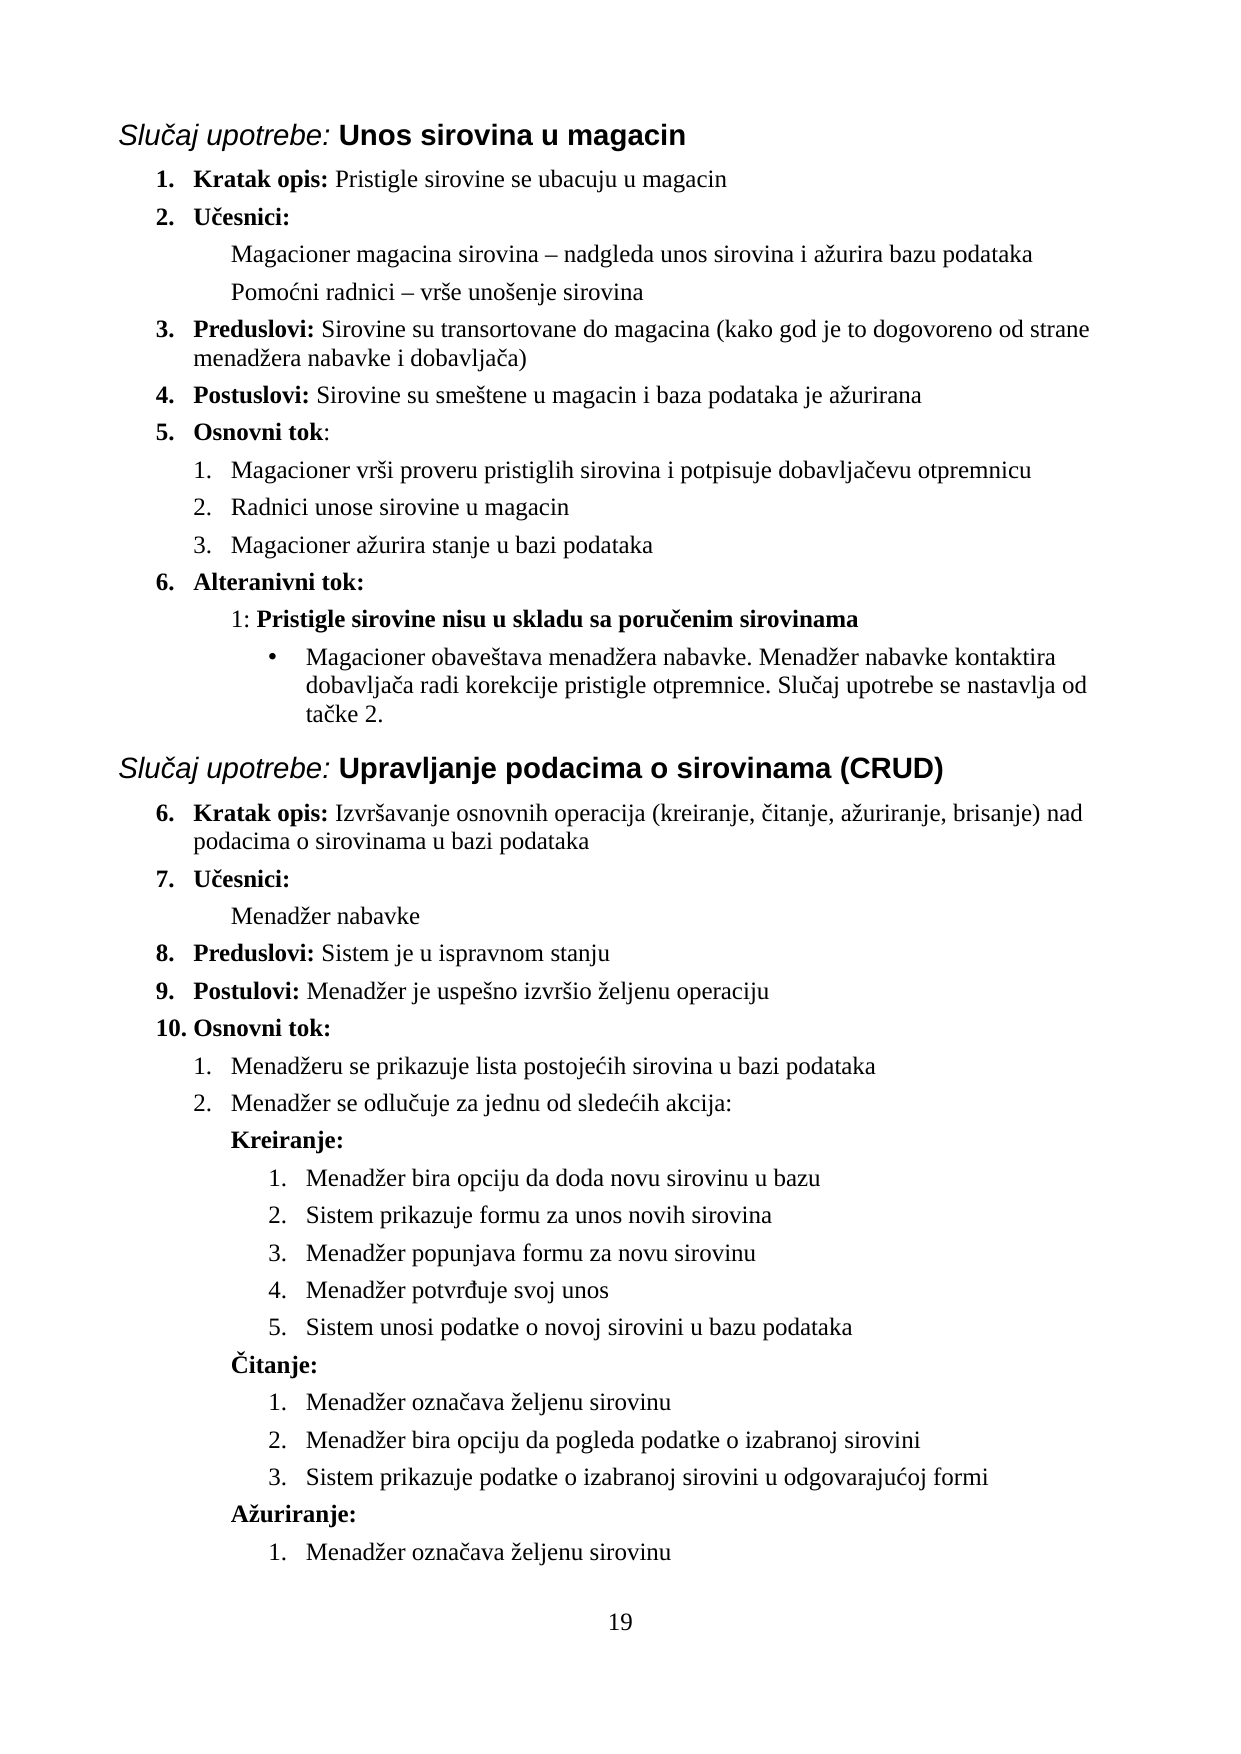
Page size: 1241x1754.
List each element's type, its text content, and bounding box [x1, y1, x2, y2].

list Preduslovi: Sirovine su transortovane do magacina (kako god je to dogovoreno od strane menadžera nabavke i dobavljača) [156, 314, 1122, 371]
list Postulovi: Menadžer je uspešno izvršio željenu operaciju [156, 976, 1122, 1005]
list Magacioner obaveštava menadžera nabavke. Menadžer nabavke kontaktira dobavljača radi korekcije pristigle otpremnice. Slučaj upotrebe se nastavlja od tačke 2. [268, 642, 1122, 728]
list Sistem prikazuje podatke o izabranoj sirovini u odgovarajućoj formi [268, 1462, 1122, 1491]
list Menadžer potvrđuje svoj unos [268, 1275, 1122, 1304]
list 1: Pristigle sirovine nisu u skladu sa poručenim sirovinama [231, 604, 1122, 633]
list Postuslovi: Sirovine su smeštene u magacin i baza podataka je ažurirana [156, 380, 1122, 409]
subtitle Slučaj upotrebe: Unos sirovina u magacin [118, 118, 1122, 152]
list Menadžer bira opciju da pogleda podatke o izabranoj sirovini [268, 1425, 1122, 1453]
list Radnici unose sirovine u magacin [193, 492, 1122, 521]
list Sistem unosi podatke o novoj sirovini u bazu podataka [268, 1312, 1122, 1341]
list Osnovni tok: [156, 1013, 1122, 1042]
list Menadžer popunjava formu za novu sirovinu [268, 1238, 1122, 1266]
subtitle Slučaj upotrebe: Upravljanje podacima o sirovinama (CRUD) [118, 751, 1122, 785]
list Učesnici: [156, 202, 1122, 231]
list Menadžer bira opciju da doda novu sirovinu u bazu [268, 1163, 1122, 1192]
list Menadžer označava željenu sirovinu [268, 1537, 1122, 1566]
list Preduslovi: Sistem je u ispravnom stanju [156, 938, 1122, 967]
list Učesnici: [156, 864, 1122, 892]
list Menadžeru se prikazuje lista postojećih sirovina u bazi podataka [193, 1051, 1122, 1079]
list Kratak opis: Pristigle sirovine se ubacuju u magacin [156, 164, 1122, 193]
list Magacioner ažurira stanje u bazi podataka [193, 530, 1122, 558]
list Magacioner vrši proveru pristiglih sirovina i potpisuje dobavljačevu otpremnicu [193, 455, 1122, 484]
list Sistem prikazuje formu za unos novih sirovina [268, 1200, 1122, 1229]
list Pomoćni radnici – vrše unošenje sirovina [231, 277, 1122, 305]
list Menadžer se odlučuje za jednu od sledećih akcija: [193, 1088, 1122, 1117]
list Kratak opis: Izvršavanje osnovnih operacija (kreiranje, čitanje, ažuriranje, brisanje) nad podacima o sirovinama u bazi podataka [156, 798, 1122, 855]
list Menadžer označava željenu sirovinu [268, 1387, 1122, 1416]
list Osnovni tok: [156, 417, 1122, 446]
list Alteranivni tok: [156, 567, 1122, 596]
list Menadžer nabavke [231, 901, 1122, 930]
list Magacioner magacina sirovina – nadgleda unos sirovina i ažurira bazu podataka [231, 239, 1122, 268]
list Čitanje: [231, 1350, 1122, 1379]
list Kreiranje: [231, 1126, 1122, 1154]
list Ažuriranje: [231, 1499, 1122, 1528]
